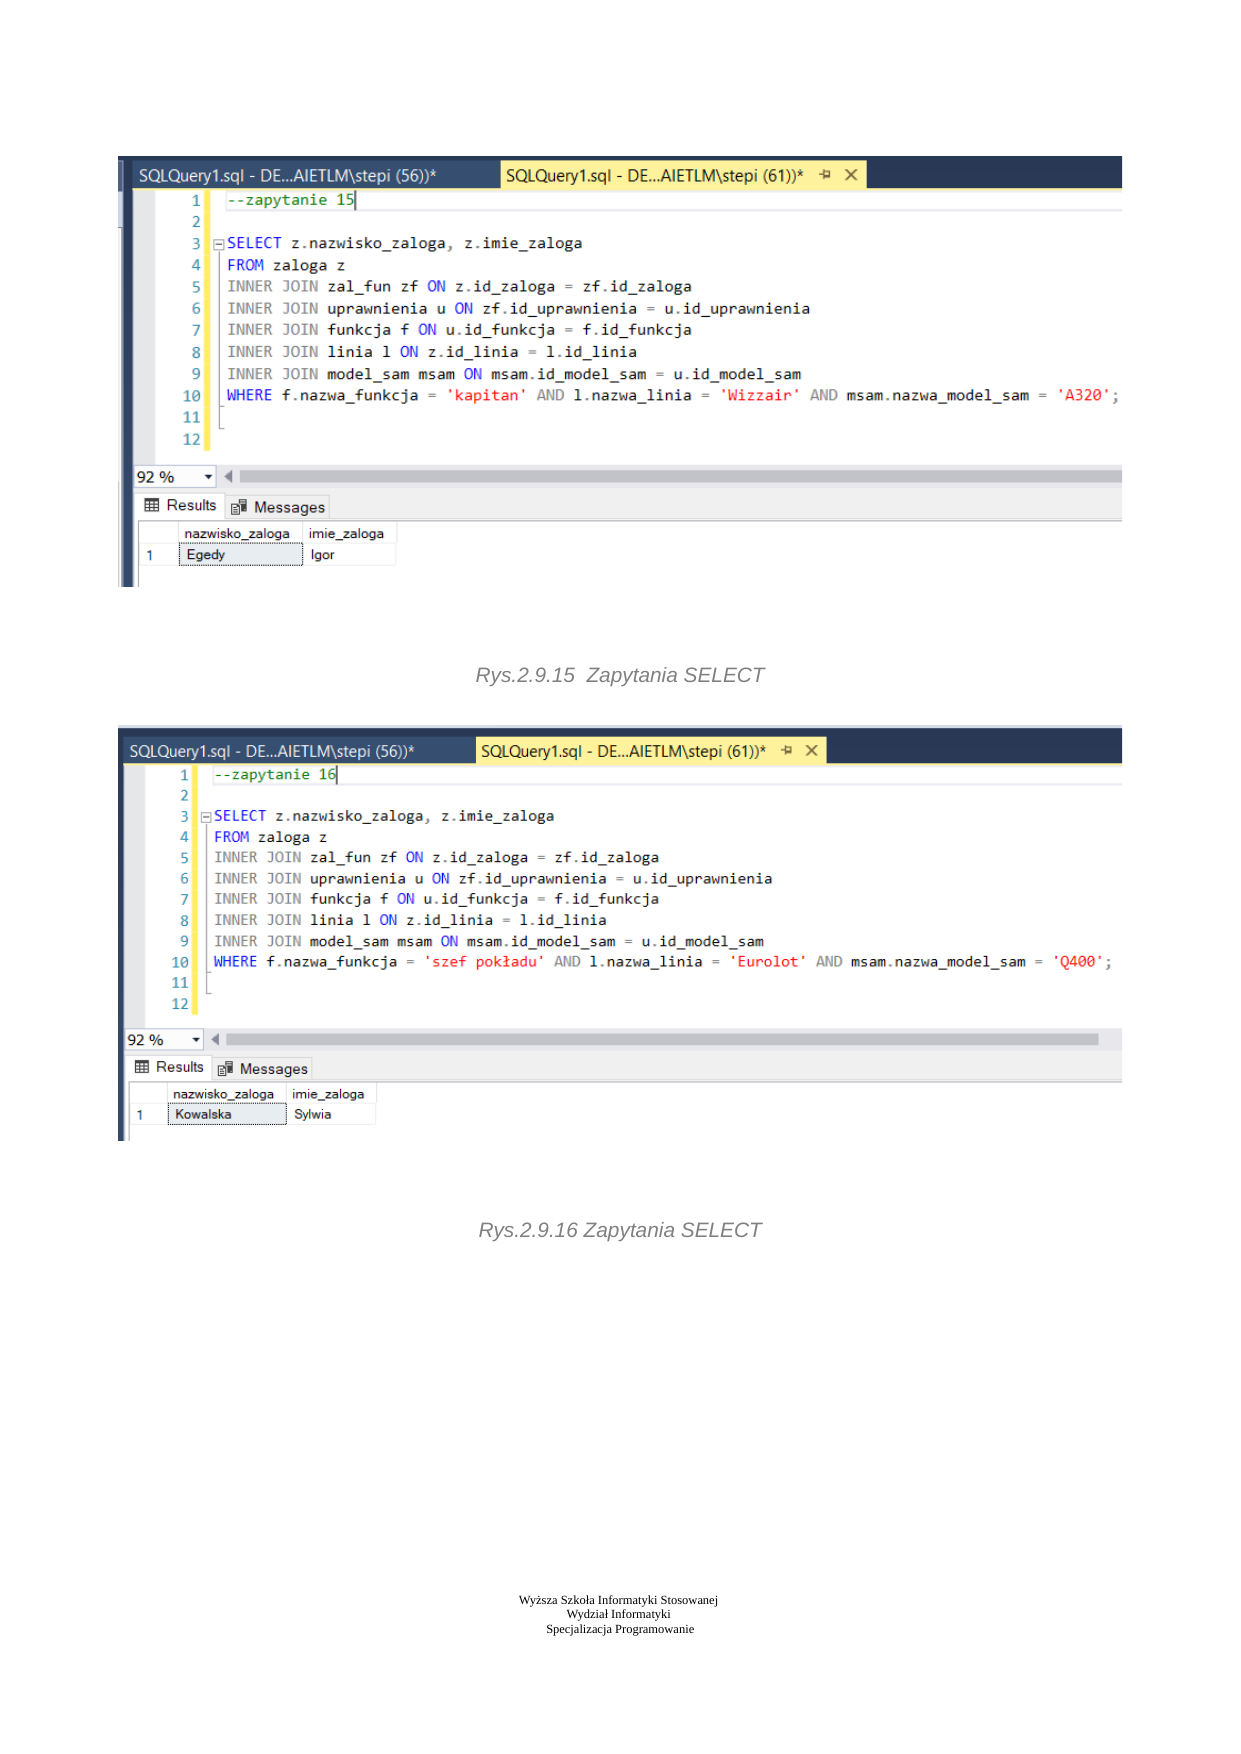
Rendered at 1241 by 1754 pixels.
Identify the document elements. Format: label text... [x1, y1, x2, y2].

text Rys.2.9.15 Zapytania SELECT [118, 663, 1122, 687]
picture [118, 156, 1123, 587]
text Rys.2.9.16 Zapytania SELECT [118, 1217, 1122, 1241]
picture [118, 725, 1123, 1141]
